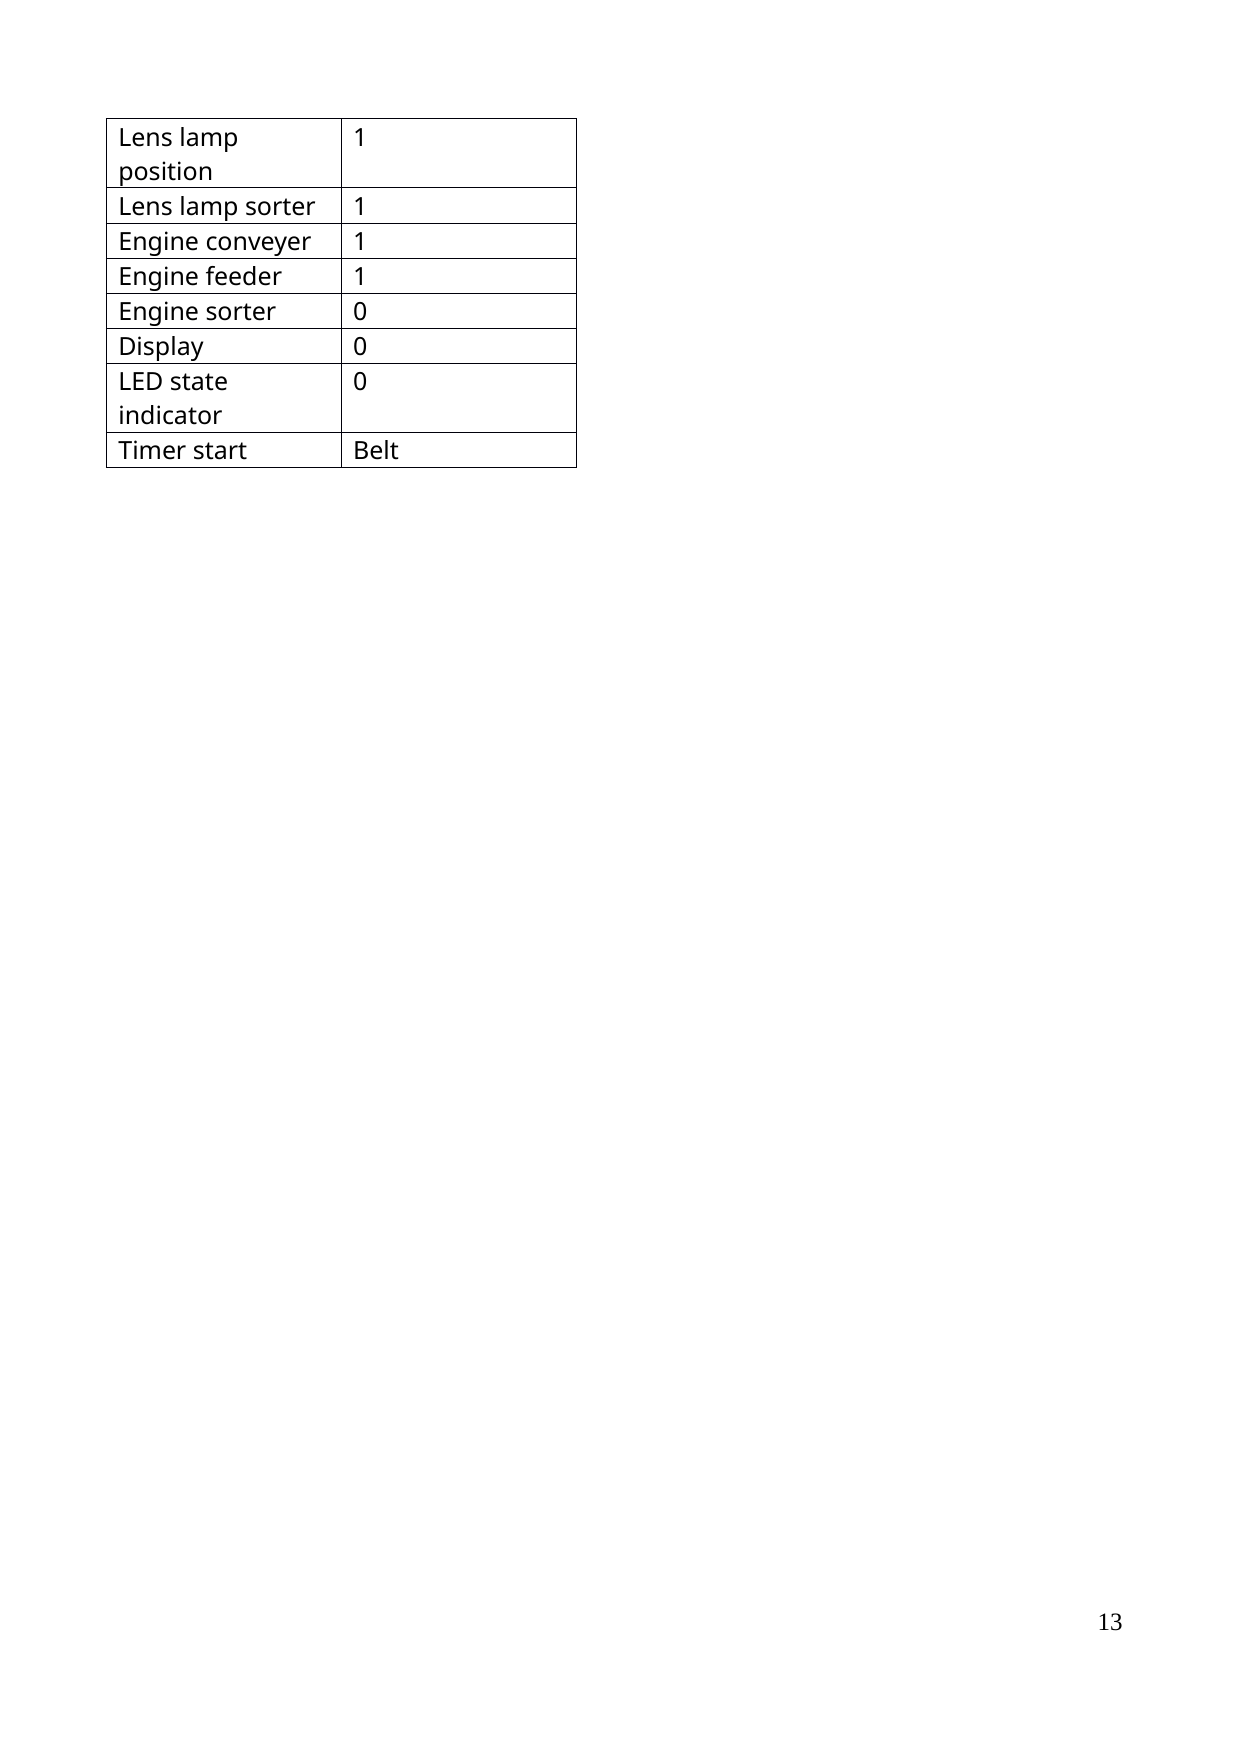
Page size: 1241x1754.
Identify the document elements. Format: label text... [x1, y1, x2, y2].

table_cell Belt [342, 433, 576, 467]
table_cell Display [107, 329, 341, 363]
table_cell 1 [342, 188, 576, 222]
table_cell Engine conveyer [107, 224, 341, 257]
table_cell 1 [342, 259, 576, 293]
table_cell 0 [342, 364, 576, 432]
table_cell Lens lamp sorter [107, 188, 341, 222]
table_cell Engine sorter [107, 294, 341, 328]
table_cell Lens lamp position [107, 119, 341, 187]
table_cell Engine feeder [107, 259, 341, 293]
table_cell 0 [342, 294, 576, 328]
table_cell 1 [342, 224, 576, 257]
table_cell LED state indicator [107, 364, 341, 432]
table_cell Timer start [107, 433, 341, 467]
table_cell 1 [342, 119, 576, 187]
table_cell 0 [342, 329, 576, 363]
